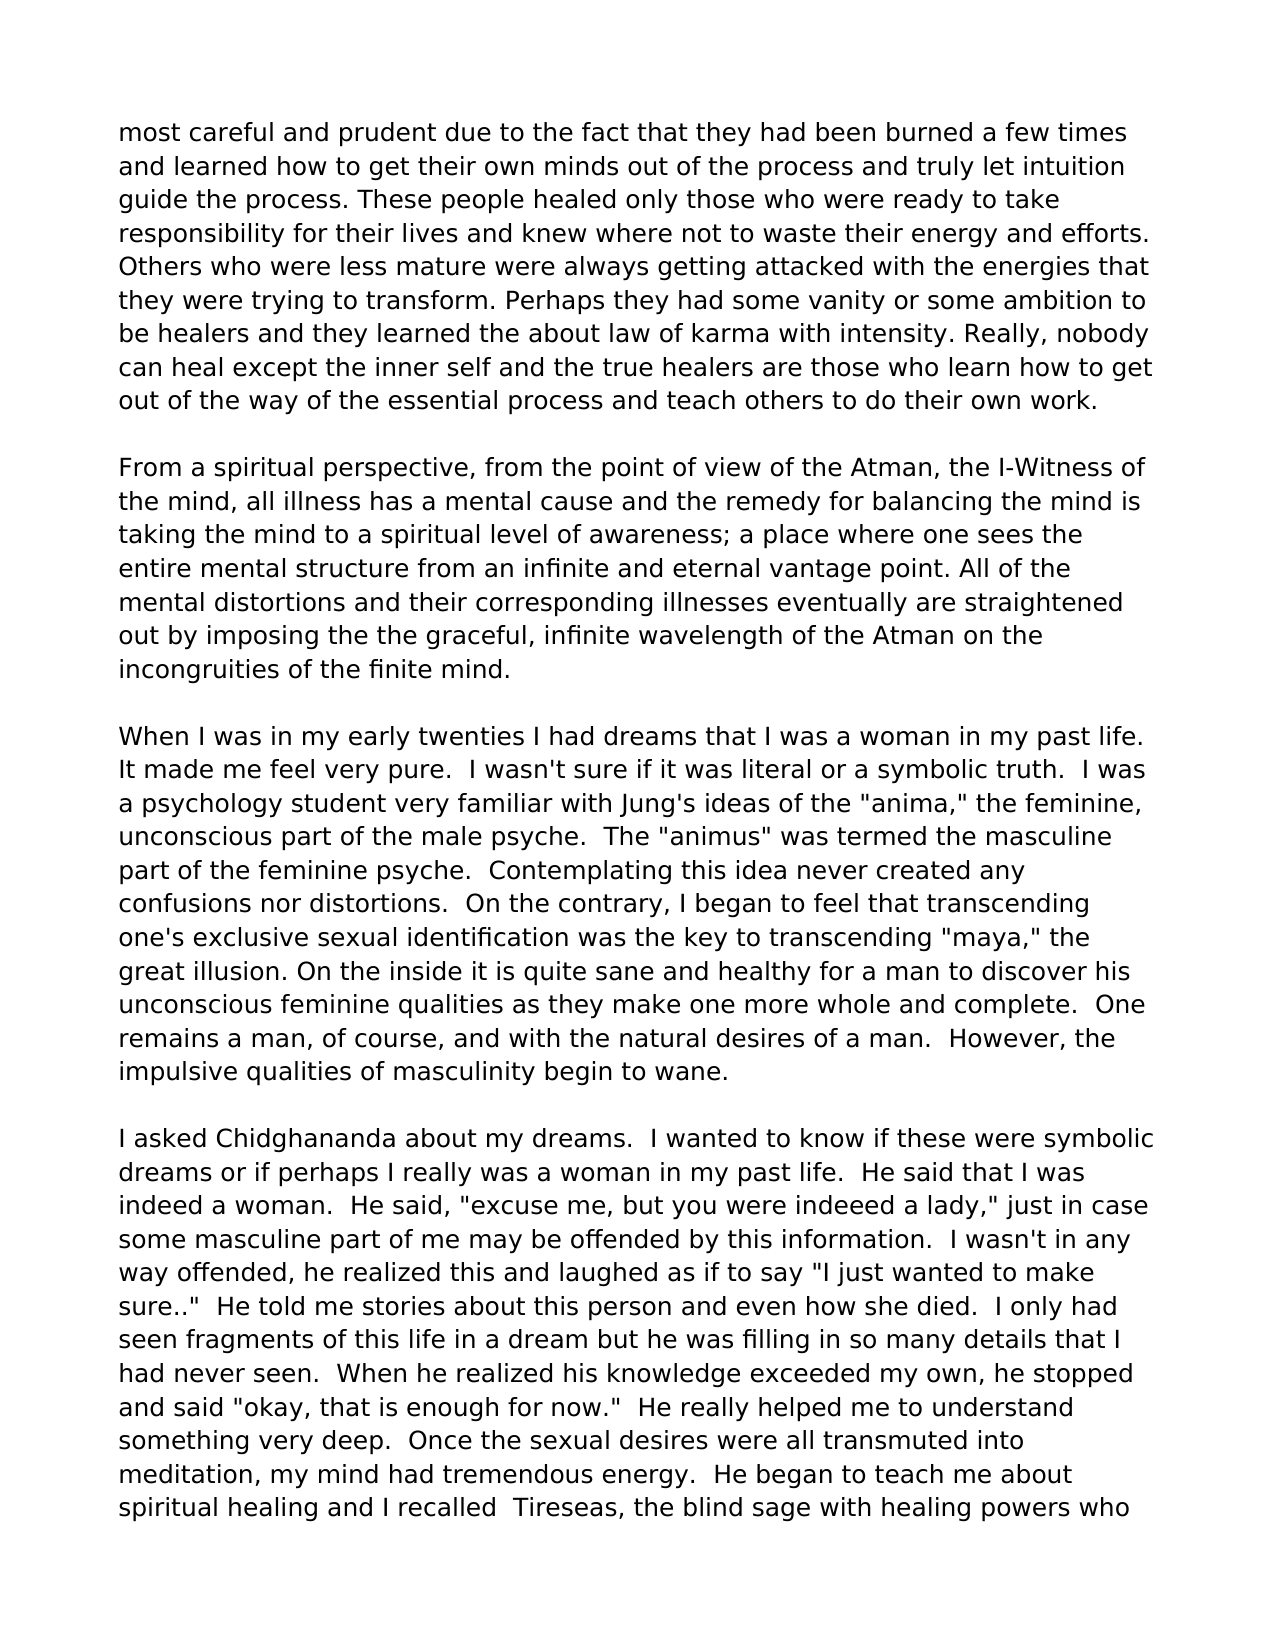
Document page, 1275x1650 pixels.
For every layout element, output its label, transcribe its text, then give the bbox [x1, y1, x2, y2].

text most careful and prudent due to the fact that they had been burned a few times and learned how to get their own minds out of the process and truly let intuition guide the process. These people healed only those who were ready to take responsibility for their lives and knew where not to waste their energy and efforts. Others who were less mature were always getting attacked with the energies that they were trying to transform. Perhaps they had some vanity or some ambition to be healers and they learned the about law of karma with intensity. Really, nobody can heal except the inner self and the true healers are those who learn how to get out of the way of the essential process and teach others to do their own work. From a spiritual perspective, from the point of view of the Atman, the I-Witness of the mind, all illness has a mental cause and the remedy for balancing the mind is taking the mind to a spiritual level of awareness; a place where one sees the entire mental structure from an infinite and eternal vantage point. All of the mental distortions and their corresponding illnesses eventually are straightened out by imposing the the graceful, infinite wavelength of the Atman on the incongruities of the finite mind. When I was in my early twenties I had dreams that I was a woman in my past life. It made me feel very pure. I wasn't sure if it was literal or a symbolic truth. I was a psychology student very familiar with Jung's ideas of the "anima," the feminine, unconscious part of the male psyche. The "animus" was termed the masculine part of the feminine psyche. Contemplating this idea never created any confusions nor distortions. On the contrary, I began to feel that transcending one's exclusive sexual identification was the key to transcending "maya," the great illusion. On the inside it is quite sane and healthy for a man to discover his unconscious feminine qualities as they make one more whole and complete. One remains a man, of course, and with the natural desires of a man. However, the impulsive qualities of masculinity begin to wane. I asked Chidghananda about my dreams. I wanted to know if these were symbolic dreams or if perhaps I really was a woman in my past life. He said that I was indeed a woman. He said, "excuse me, but you were indeeed a lady," just in case some masculine part of me may be offended by this information. I wasn't in any way offended, he realized this and laughed as if to say "I just wanted to make sure.." He told me stories about this person and even how she died. I only had seen fragments of this life in a dream but he was filling in so many details that I had never seen. When he realized his knowledge exceeded my own, he stopped and said "okay, that is enough for now." He really helped me to understand something very deep. Once the sexual desires were all transmuted into meditation, my mind had tremendous energy. He began to teach me about spiritual healing and I recalled Tireseas, the blind sage with healing powers who [118, 118, 1157, 1522]
